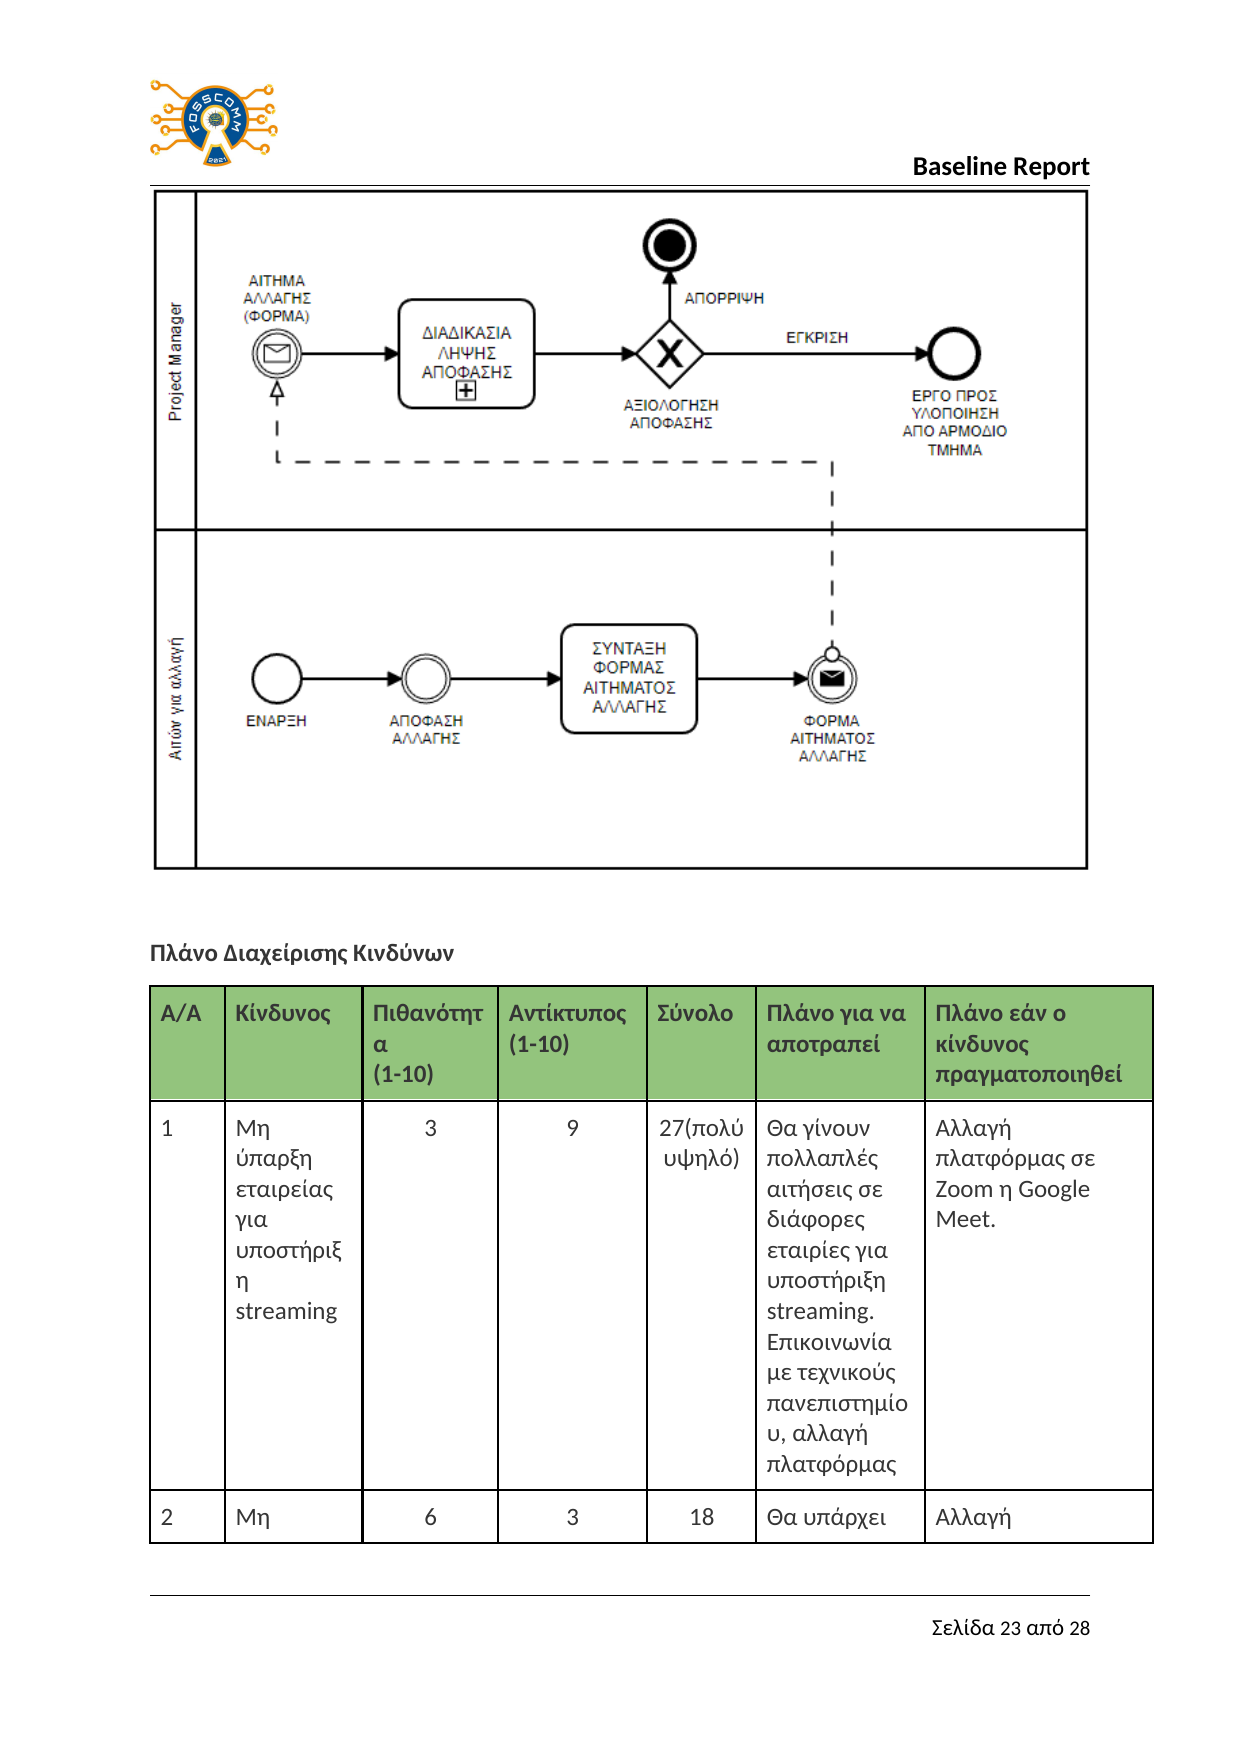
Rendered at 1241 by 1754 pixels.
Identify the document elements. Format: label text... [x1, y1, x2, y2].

picture [150, 73, 278, 176]
table_header Σύνολο [648, 987, 755, 1099]
text Πλάνο Διαχείρισης Κινδύνων [150, 937, 1090, 968]
table_header Κίνδυνος [226, 987, 361, 1099]
table_cell Θα υπάρχει [757, 1491, 924, 1542]
table_cell 27(πολύ υψηλό) [648, 1102, 755, 1489]
table_cell Αλλαγή [926, 1491, 1152, 1542]
table_header Αντίκτυπος (1-10) [499, 987, 646, 1099]
table_cell 3 [364, 1102, 497, 1489]
table_cell Μη [226, 1491, 361, 1542]
table_header Α/Α [151, 987, 224, 1099]
table_header Πιθανότητα (1-10) [364, 987, 497, 1099]
table_cell 9 [499, 1102, 646, 1489]
picture [150, 186, 1091, 874]
table_cell Αλλαγή πλατφόρμας σε Zoom η Google Meet. [926, 1102, 1152, 1489]
table_cell 18 [648, 1491, 755, 1542]
table_cell 2 [151, 1491, 224, 1542]
table_cell Θα γίνουν πολλαπλές αιτήσεις σε διάφορες εταιρίες για υποστήριξη streaming. Επικοινωνία με τεχνικούς πανεπιστημίου, αλλαγή πλατφόρμας [757, 1102, 924, 1489]
table_header Πλάνο για να αποτραπεί [757, 987, 924, 1099]
table_cell 1 [151, 1102, 224, 1489]
table_header Πλάνο εάν ο κίνδυνος πραγματοποιηθεί [926, 987, 1152, 1099]
table_cell Μη ύπαρξη εταιρείας για υποστήριξη streaming [226, 1102, 361, 1489]
table_cell 6 [364, 1491, 497, 1542]
table_cell 3 [499, 1491, 646, 1542]
